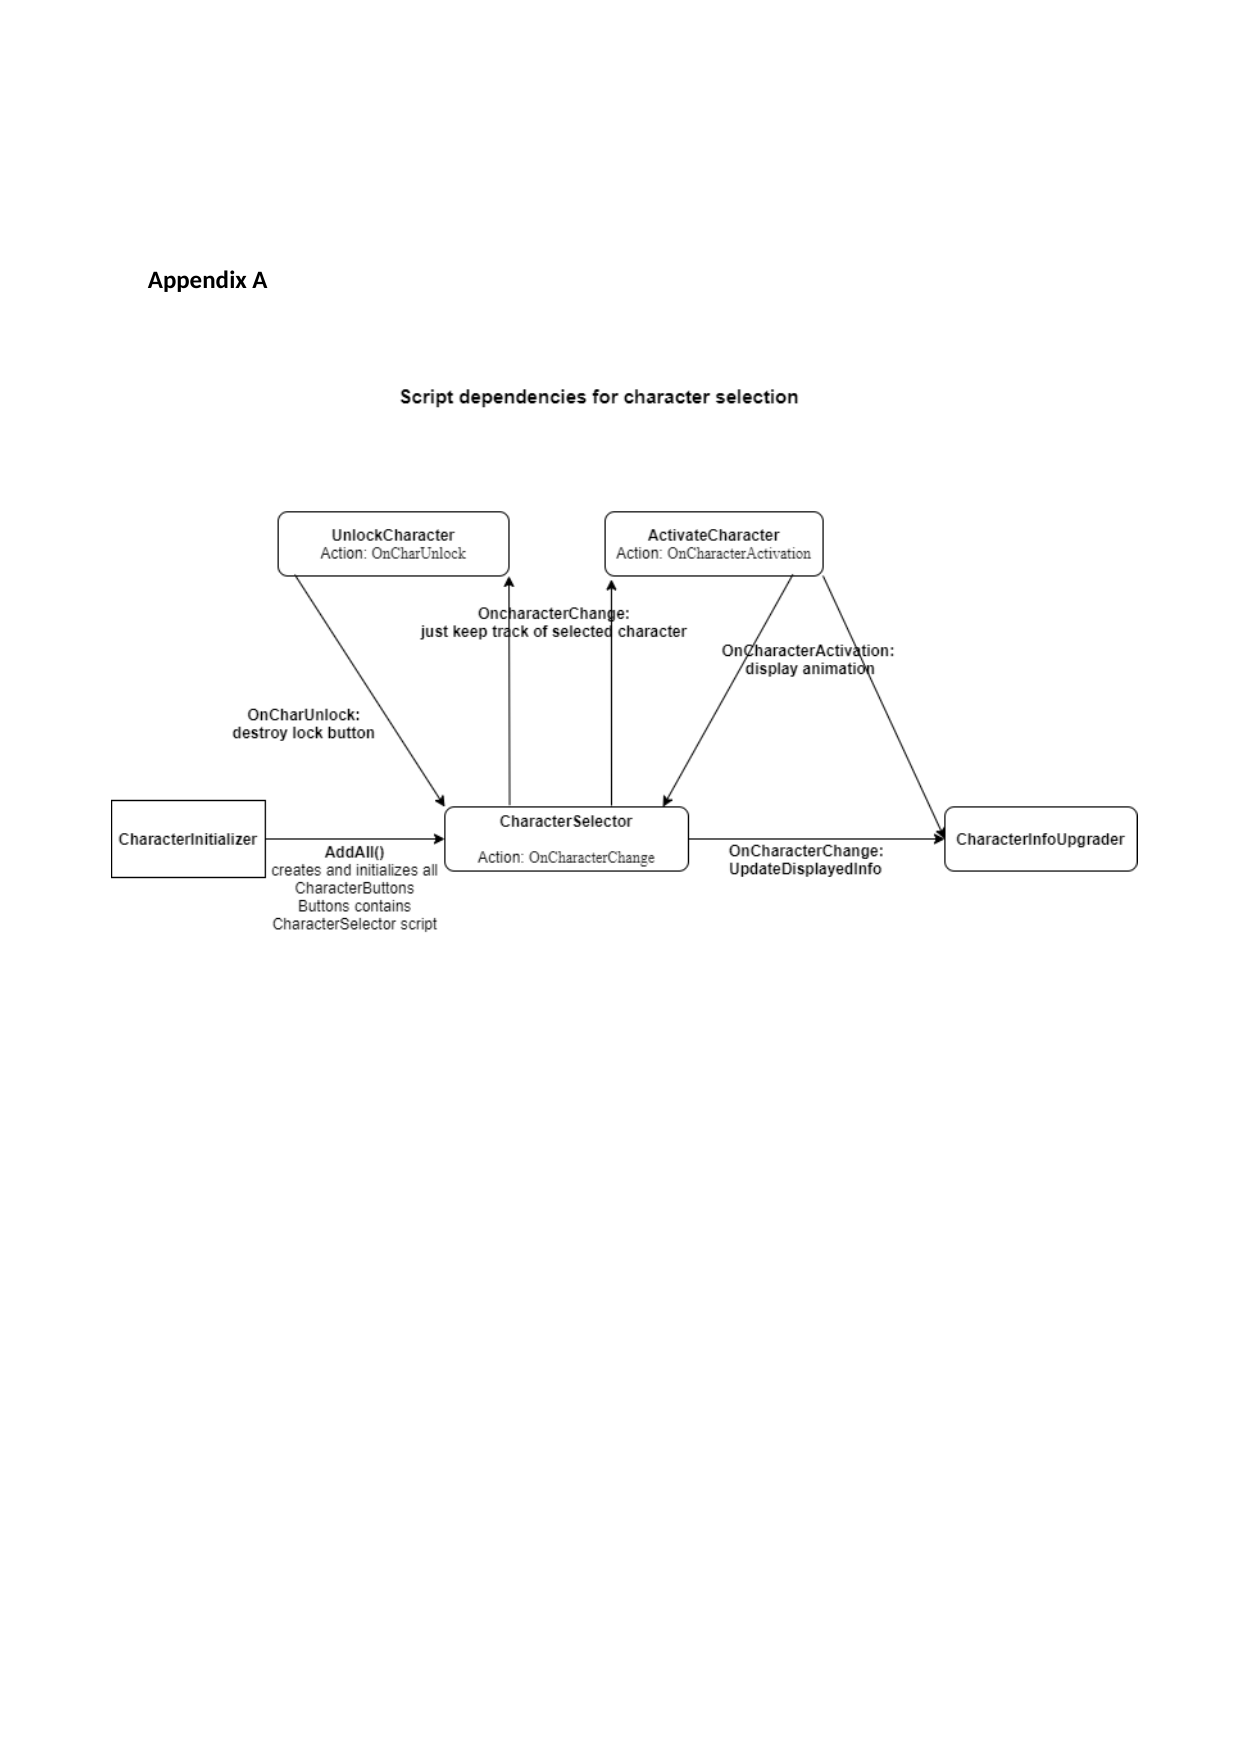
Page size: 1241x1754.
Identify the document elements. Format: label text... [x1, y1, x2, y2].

text Appendix A [148, 265, 1093, 295]
